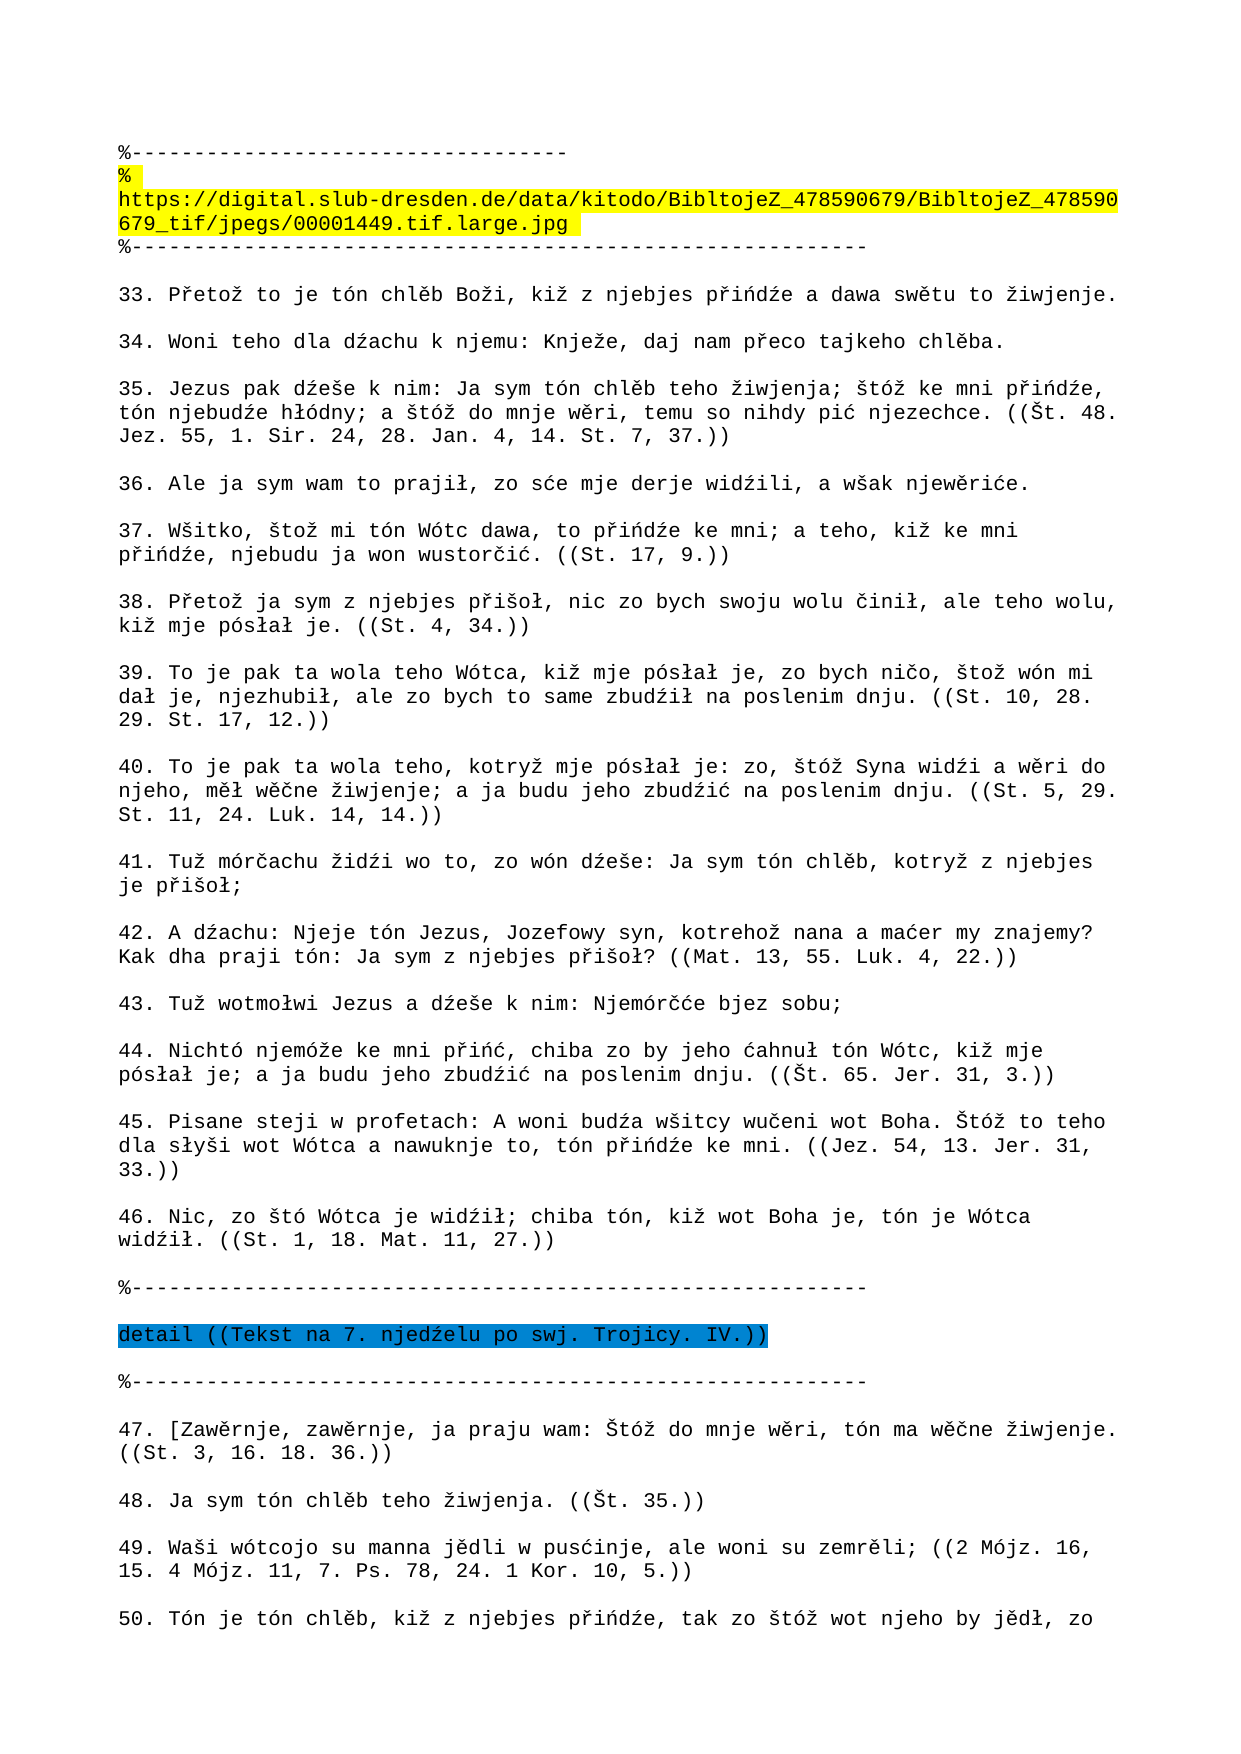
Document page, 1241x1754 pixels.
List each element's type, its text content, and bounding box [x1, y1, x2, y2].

text 49. Waši wótcojo su manna jědli w pusćinje, ale woni su zemrěli; ((2 Mójz. 16, 15. 4 Mójz. 11, 7. Ps. 78, 24. 1 Kor. 10, 5.)) [118, 1537, 1122, 1584]
text detail ((Tekst na 7. njedźelu po swj. Trojicy. IV.)) [118, 1324, 1122, 1348]
text 33. Přetož to je tón chlěb Boži, kiž z njebjes přińdźe a dawa swětu to žiwjenje. [118, 284, 1122, 307]
text 39. To je pak ta wola teho Wótca, kiž mje pósłał je, zo bych ničo, štož wón mi dał je, njezhubił, ale zo bych to same zbudźił na poslenim dnju. ((St. 10, 28. 29. St. 17, 12.)) [118, 662, 1122, 733]
text %----------------------------------------------------------- [118, 236, 1122, 260]
text %----------------------------------------------------------- [118, 1277, 1122, 1300]
text 35. Jezus pak dźeše k nim: Ja sym tón chlěb teho žiwjenja; štóž ke mni přińdźe, tón njebudźe hłódny; a štóž do mnje wěri, temu so nihdy pić njezechce. ((Št. 48. Jez. 55, 1. Sir. 24, 28. Jan. 4, 14. St. 7, 37.)) [118, 378, 1122, 449]
text 41. Tuž mórčachu židźi wo to, zo wón dźeše: Ja sym tón chlěb, kotryž z njebjes je přišoł; [118, 851, 1122, 898]
text 43. Tuž wotmołwi Jezus a dźeše k nim: Njemórčće bjez sobu; [118, 993, 1122, 1017]
text 40. To je pak ta wola teho, kotryž mje pósłał je: zo, štóž Syna widźi a wěri do njeho, měł wěčne žiwjenje; a ja budu jeho zbudźić na poslenim dnju. ((St. 5, 29. St. 11, 24. Luk. 14, 14.)) [118, 757, 1122, 827]
text 36. Ale ja sym wam to prajił, zo sće mje derje widźili, a wšak njewěriće. [118, 473, 1122, 496]
text %----------------------------------- [118, 142, 1122, 165]
text 50. Tón je tón chlěb, kiž z njebjes přińdźe, tak zo štóž wot njeho by jědł, zo [118, 1608, 1122, 1631]
text 45. Pisane steji w profetach: A woni budźa wšitcy wučeni wot Boha. Štóž to teho dla słyši wot Wótca a nawuknje to, tón přińdźe ke mni. ((Jez. 54, 13. Jer. 31, 33.)) [118, 1111, 1122, 1182]
text 48. Ja sym tón chlěb teho žiwjenja. ((Št. 35.)) [118, 1489, 1122, 1513]
text 42. A dźachu: Njeje tón Jezus, Jozefowy syn, kotrehož nana a maćer my znajemy? Kak dha praji tón: Ja sym z njebjes přišoł? ((Mat. 13, 55. Luk. 4, 22.)) [118, 922, 1122, 969]
text 44. Nichtó njemóže ke mni přińć, chiba zo by jeho ćahnuł tón Wótc, kiž mje pósłał je; a ja budu jeho zbudźić na poslenim dnju. ((Št. 65. Jer. 31, 3.)) [118, 1040, 1122, 1088]
text 46. Nic, zo štó Wótca je widźił; chiba tón, kiž wot Boha je, tón je Wótca widźił. ((St. 1, 18. Mat. 11, 27.)) [118, 1206, 1122, 1253]
text 34. Woni teho dla dźachu k njemu: Knježe, daj nam přeco tajkeho chlěba. [118, 331, 1122, 354]
text 47. [Zawěrnje, zawěrnje, ja praju wam: Štóž do mnje wěri, tón ma wěčne žiwjenje. ((St. 3, 16. 18. 36.)) [118, 1419, 1122, 1466]
text % https://digital.slub-dresden.de/data/kitodo/BibltojeZ_478590679/BibltojeZ_478590679_tif/jpegs/00001449.tif.large.jpg [118, 165, 1122, 236]
text 38. Přetož ja sym z njebjes přišoł, nic zo bych swoju wolu činił, ale teho wolu, kiž mje pósłał je. ((St. 4, 34.)) [118, 591, 1122, 638]
text 37. Wšitko, štož mi tón Wótc dawa, to přińdźe ke mni; a teho, kiž ke mni přińdźe, njebudu ja won wustorčić. ((St. 17, 9.)) [118, 520, 1122, 567]
text %----------------------------------------------------------- [118, 1371, 1122, 1395]
